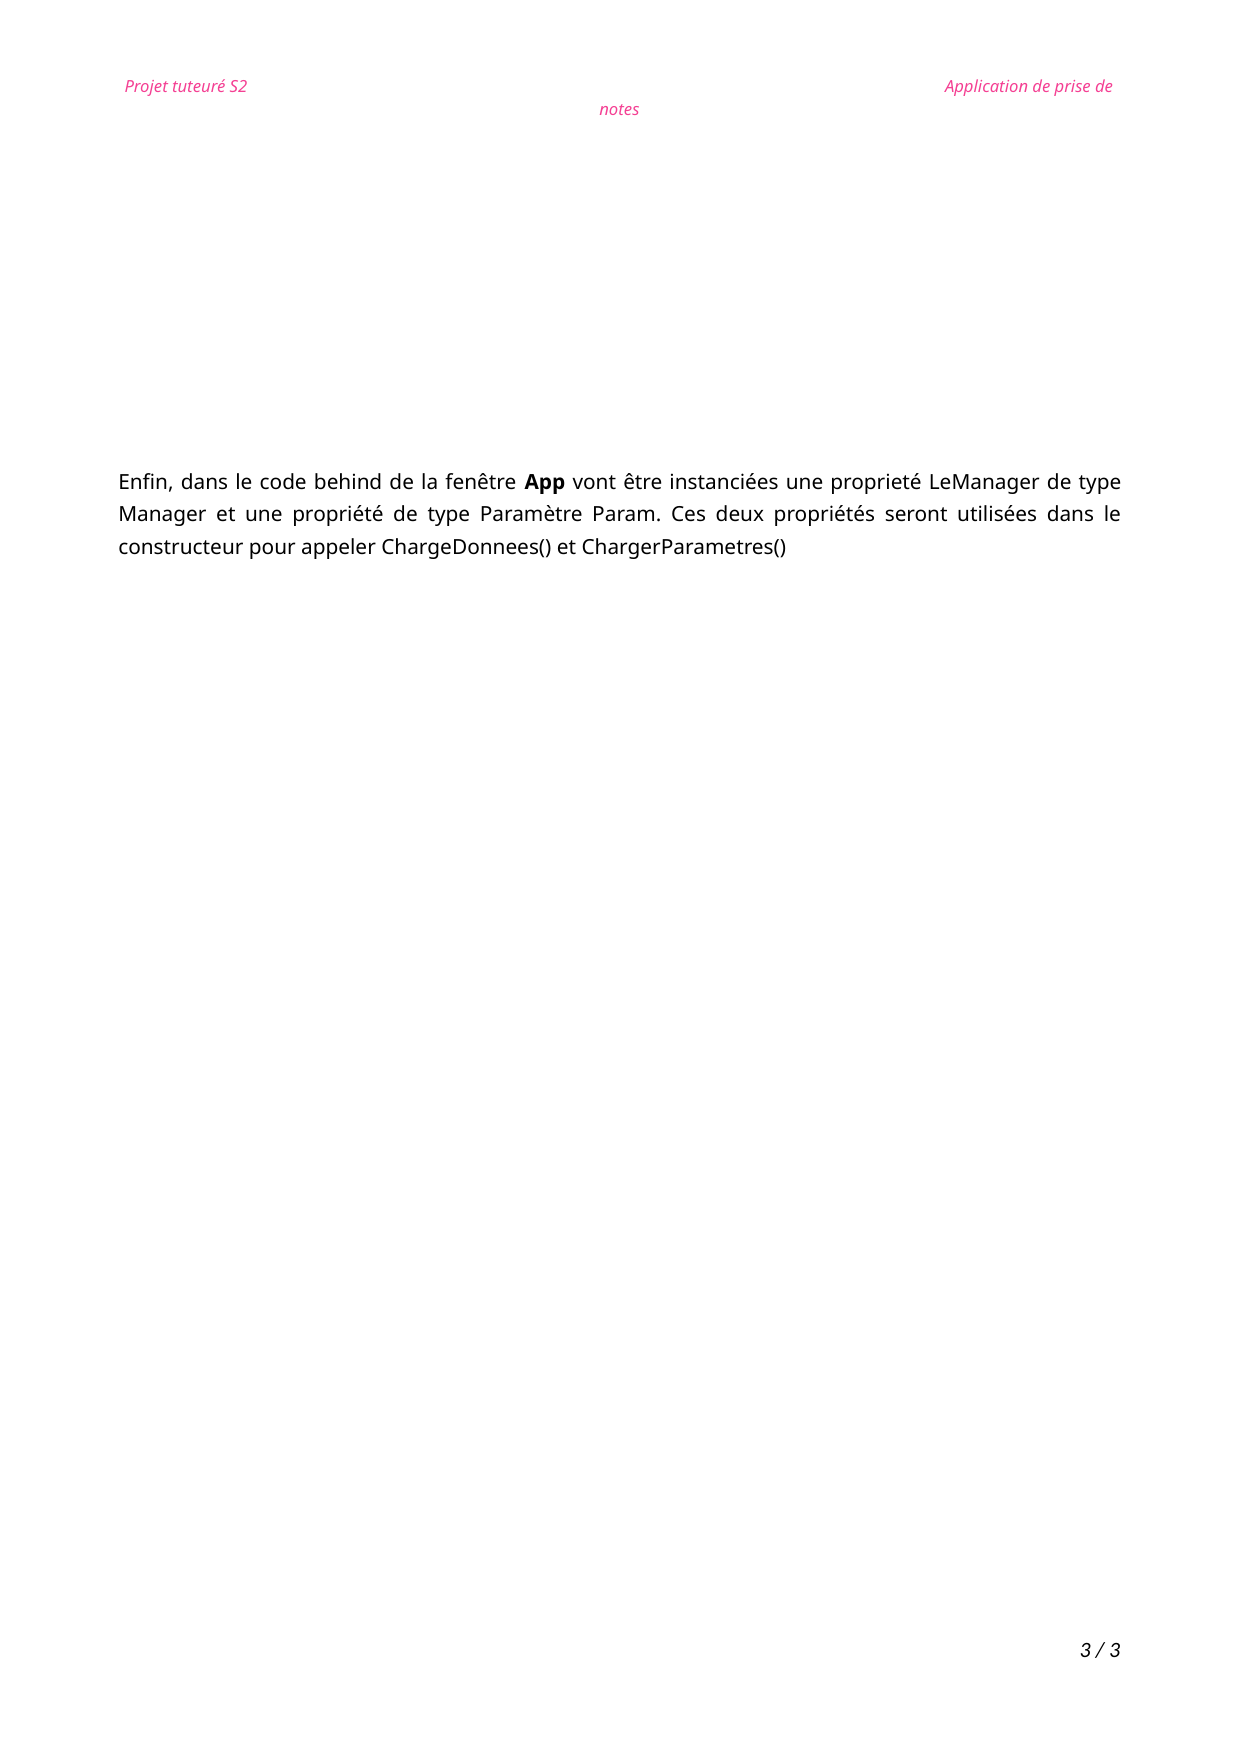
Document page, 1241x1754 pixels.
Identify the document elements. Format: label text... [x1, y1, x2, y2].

text Enfin, dans le code behind de la fenêtre App vont être instanciées une proprieté LeManager de type Manager et une propriété de type Paramètre Param. Ces deux propriétés seront utilisées dans le constructeur pour appeler ChargeDonnees() et ChargerParametres() [118, 467, 1122, 561]
